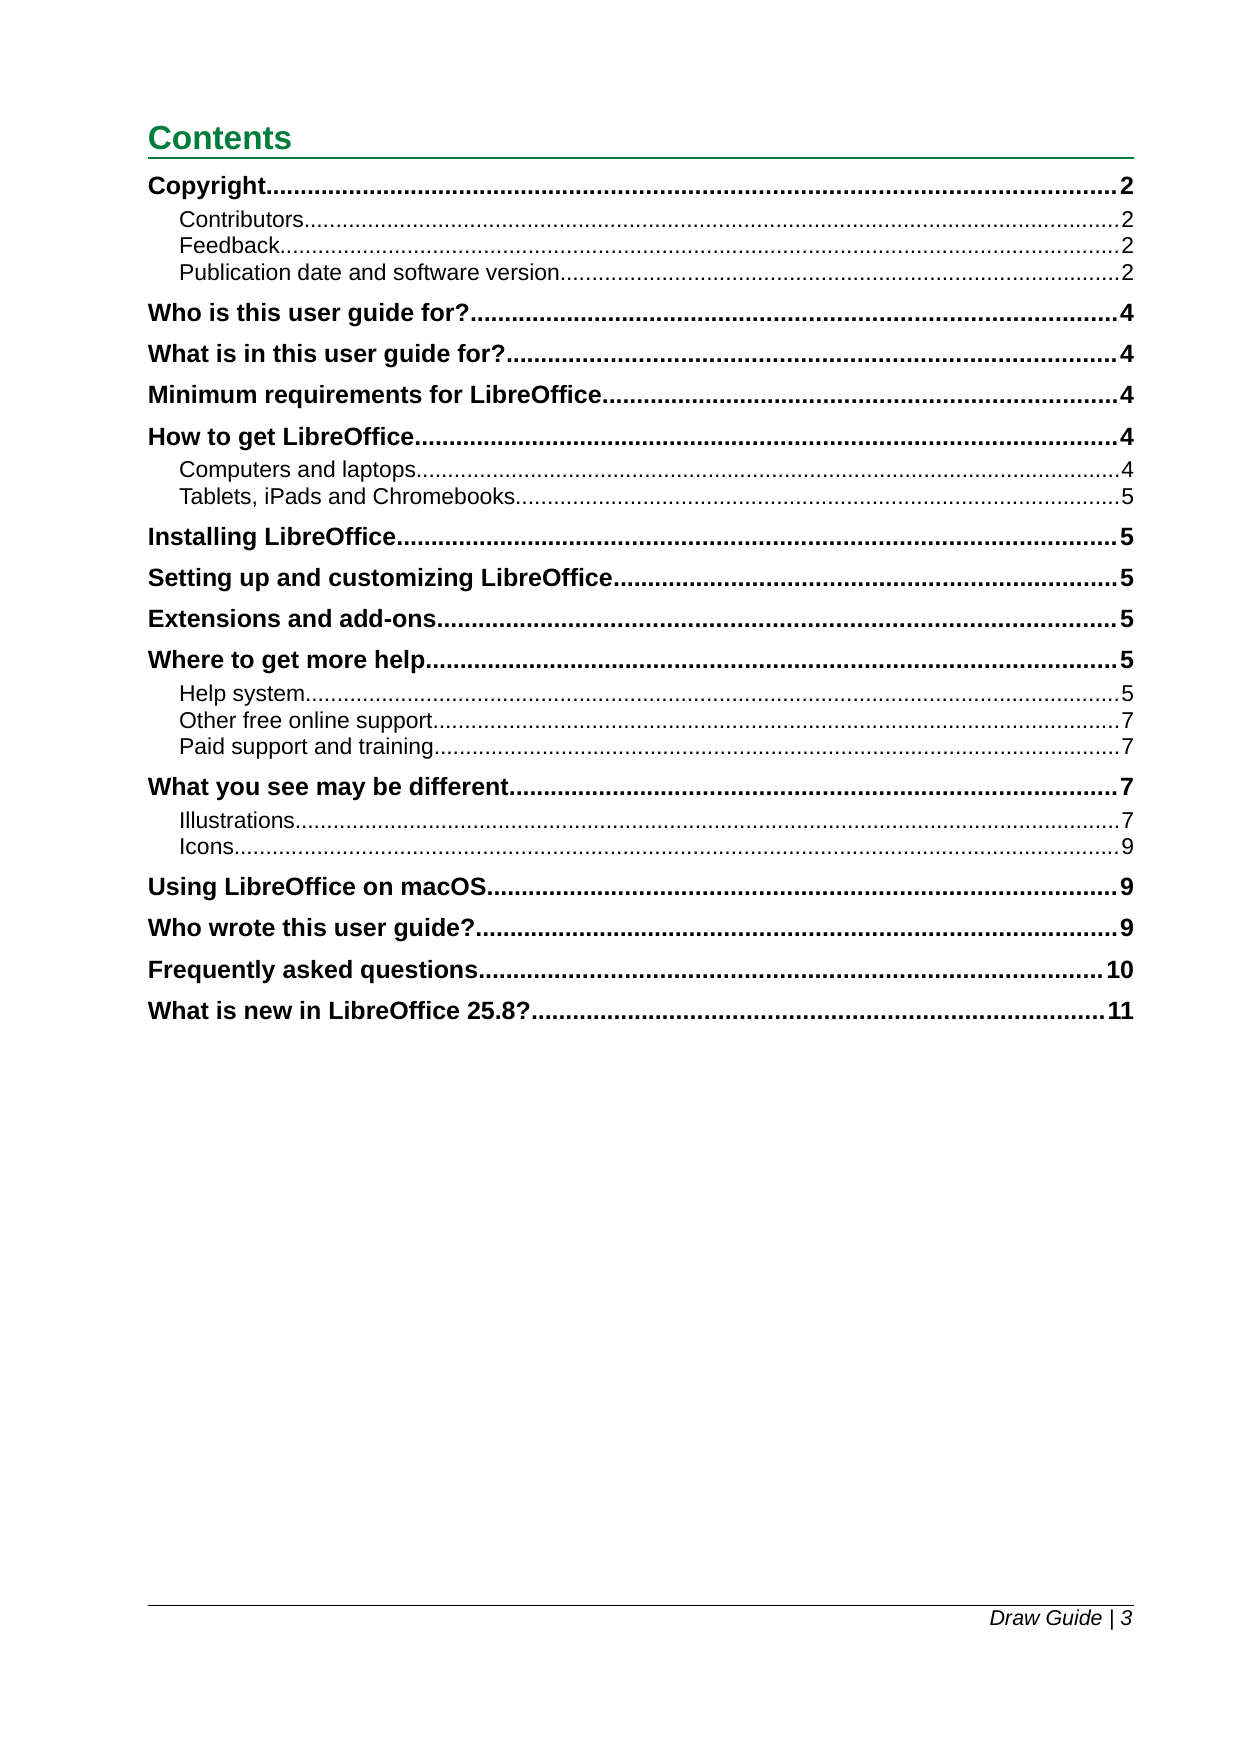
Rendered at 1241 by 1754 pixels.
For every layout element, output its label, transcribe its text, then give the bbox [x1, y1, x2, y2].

text What is in this user guide for? 4 [148, 339, 1134, 368]
text Using LibreOffice on macOS 9 [148, 872, 1134, 901]
text Frequently asked questions 10 [148, 955, 1134, 983]
text Contributors 2 [179, 206, 1134, 232]
subtitle Contents [148, 118, 1134, 157]
text Who is this user guide for? 4 [148, 298, 1134, 326]
text Paid support and training 7 [179, 733, 1134, 759]
text Minimum requirements for LibreOffice 4 [148, 380, 1134, 409]
text Where to get more help 5 [148, 645, 1134, 674]
text Computers and laptops 4 [179, 456, 1134, 483]
text What you see may be different 7 [148, 772, 1134, 801]
text Installing LibreOffice 5 [148, 522, 1134, 550]
text Extensions and add-ons 5 [148, 604, 1134, 633]
text Help system 5 [179, 680, 1134, 707]
text Illustrations 7 [179, 807, 1134, 833]
text How to get LibreOffice 4 [148, 421, 1134, 450]
text Copyright 2 [148, 171, 1134, 200]
text Feedback 2 [179, 232, 1134, 259]
text Tablets, iPads and Chromebooks 5 [179, 483, 1134, 509]
text Publication date and software version 2 [179, 259, 1134, 285]
text What is new in LibreOffice 25.8? 11 [148, 996, 1134, 1025]
text Setting up and customizing LibreOffice 5 [148, 563, 1134, 592]
text Who wrote this user guide? 9 [148, 913, 1134, 942]
text Icons 9 [179, 833, 1134, 860]
text Other free online support 7 [179, 707, 1134, 733]
